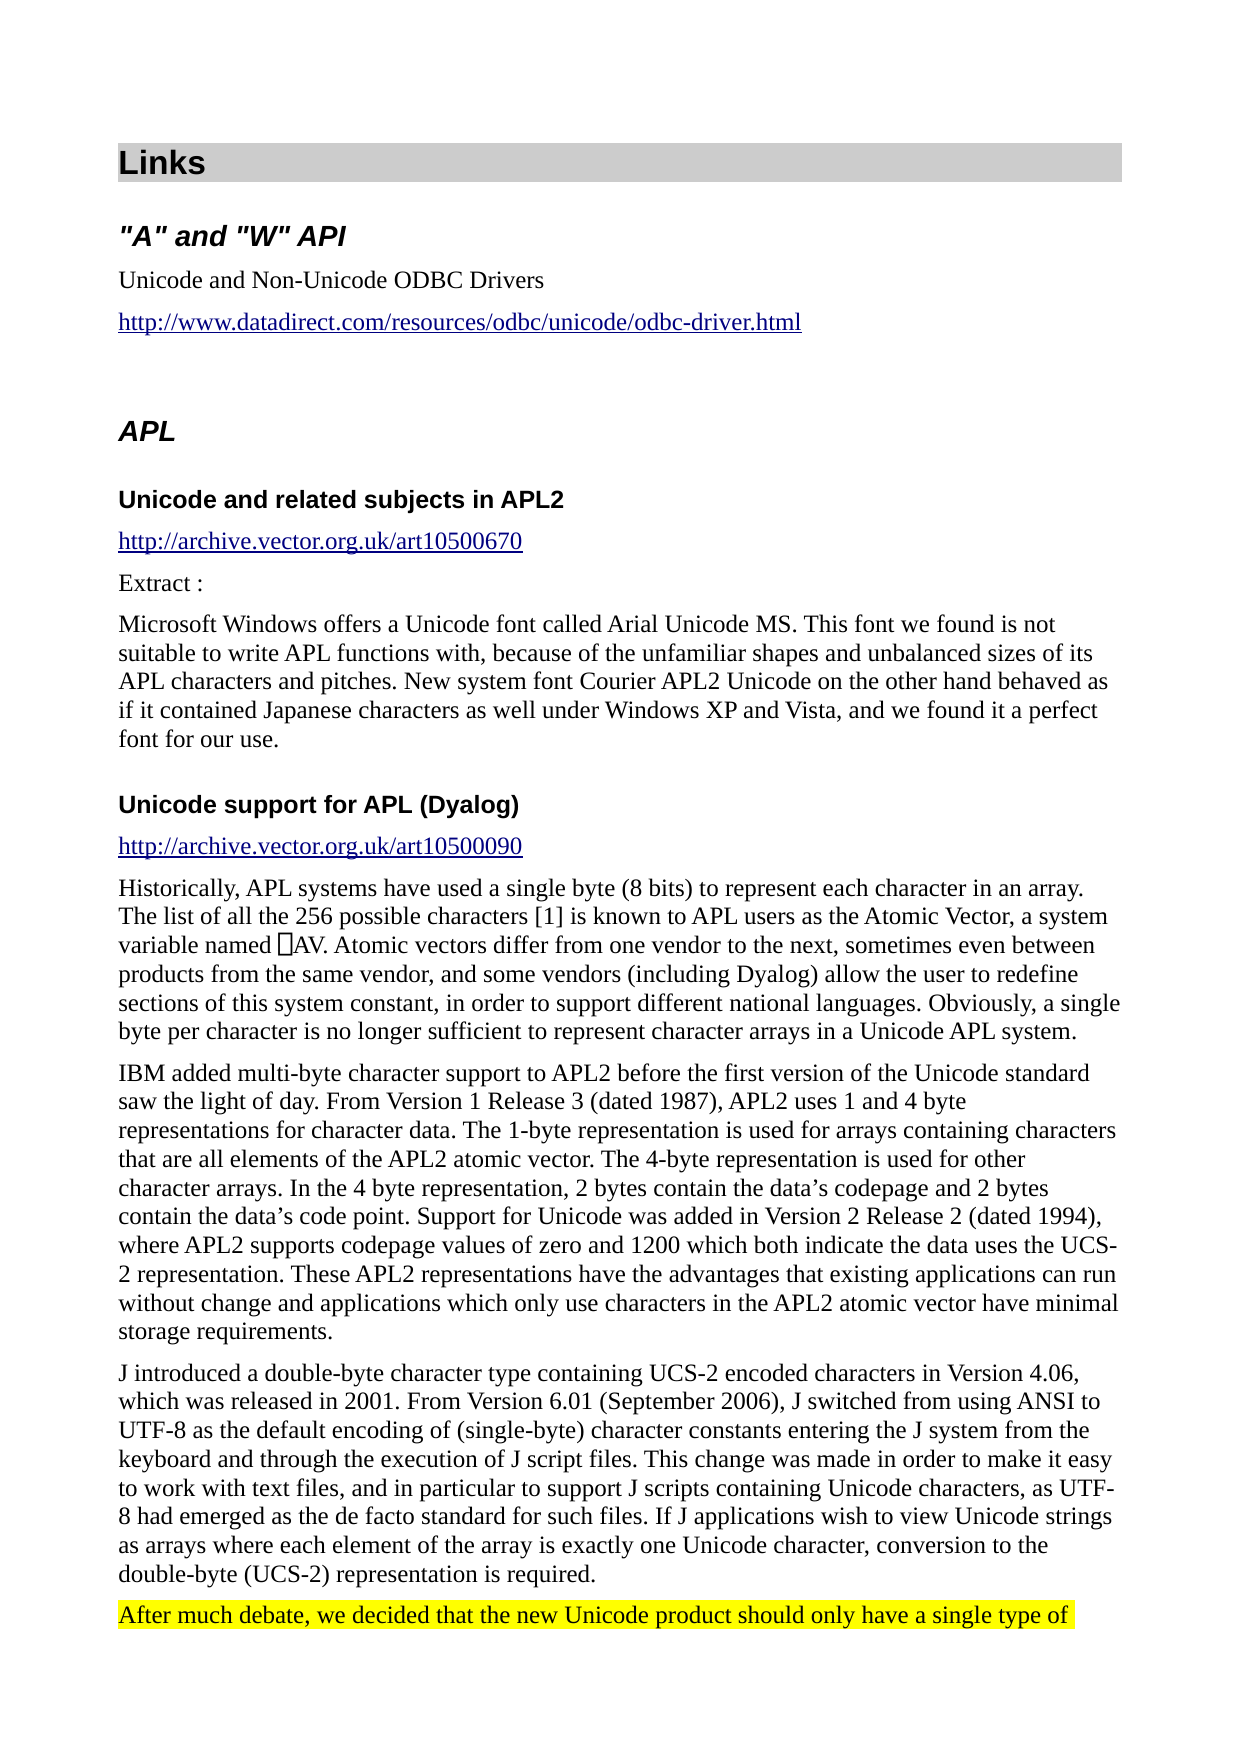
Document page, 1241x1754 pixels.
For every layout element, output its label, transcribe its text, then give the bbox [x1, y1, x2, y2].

text After much debate, we decided that the new Unicode product should only have a single type of [118, 1600, 1122, 1629]
text Microsoft Windows offers a Unicode font called Arial Unicode MS. This font we found is not suitable to write APL functions with, because of the unfamiliar shapes and unbalanced sizes of its APL characters and pitches. New system font Courier APL2 Unicode on the other hand behaved as if it contained Japanese characters as well under Windows XP and Vista, and we found it a perfect font for our use. [118, 609, 1122, 753]
text Unicode and Non-Unicode ODBC Drivers [118, 265, 1122, 294]
text IBM added multi-byte character support to APL2 before the first version of the Unicode standard saw the light of day. From Version 1 Release 3 (dated 1987), APL2 uses 1 and 4 byte representations for character data. The 1-byte representation is used for arrays containing characters that are all elements of the APL2 atomic vector. The 4-byte representation is used for other character arrays. In the 4 byte representation, 2 bytes contain the data’s codepage and 2 bytes contain the data’s code point. Support for Unicode was added in Version 2 Release 2 (dated 1994), where APL2 supports codepage values of zero and 1200 which both indicate the data uses the UCS-2 representation. These APL2 representations have the advantages that existing applications can run without change and applications which only use characters in the APL2 atomic vector have minimal storage requirements. [118, 1058, 1122, 1345]
text J introduced a double-byte character type containing UCS-2 encoded characters in Version 4.06, which was released in 2001. From Version 6.01 (September 2006), J switched from using ANSI to UTF-8 as the default encoding of (single-byte) character constants entering the J system from the keyboard and through the execution of J script files. This change was made in order to make it easy to work with text files, and in particular to support J scripts containing Unicode characters, as UTF-8 had emerged as the de facto standard for such files. If J applications wish to view Unicode strings as arrays where each element of the array is exactly one Unicode character, conversion to the double-byte (UCS-2) representation is required. [118, 1358, 1122, 1588]
subtitle Unicode and related subjects in APL2 [118, 485, 1122, 514]
text http://www.datadirect.com/resources/odbc/unicode/odbc-driver.html [118, 307, 1122, 335]
text http://archive.vector.org.uk/art10500090 [118, 831, 1122, 860]
subtitle Links [118, 143, 1122, 182]
subtitle Unicode support for APL (Dyalog) [118, 790, 1122, 819]
text Extract : [118, 568, 1122, 596]
subtitle APL [118, 414, 1122, 448]
subtitle "A" and "W" API [118, 219, 1122, 253]
text Historically, APL systems have used a single byte (8 bits) to represent each character in an array. The list of all the 256 possible characters [1] is known to APL users as the Atomic Vector, a system variable named ⎕AV. Atomic vectors differ from one vendor to the next, sometimes even between products from the same vendor, and some vendors (including Dyalog) allow the user to redefine sections of this system constant, in order to support different national languages. Obviously, a single byte per character is no longer sufficient to represent character arrays in a Unicode APL system. [118, 873, 1122, 1045]
text http://archive.vector.org.uk/art10500670 [118, 526, 1122, 555]
